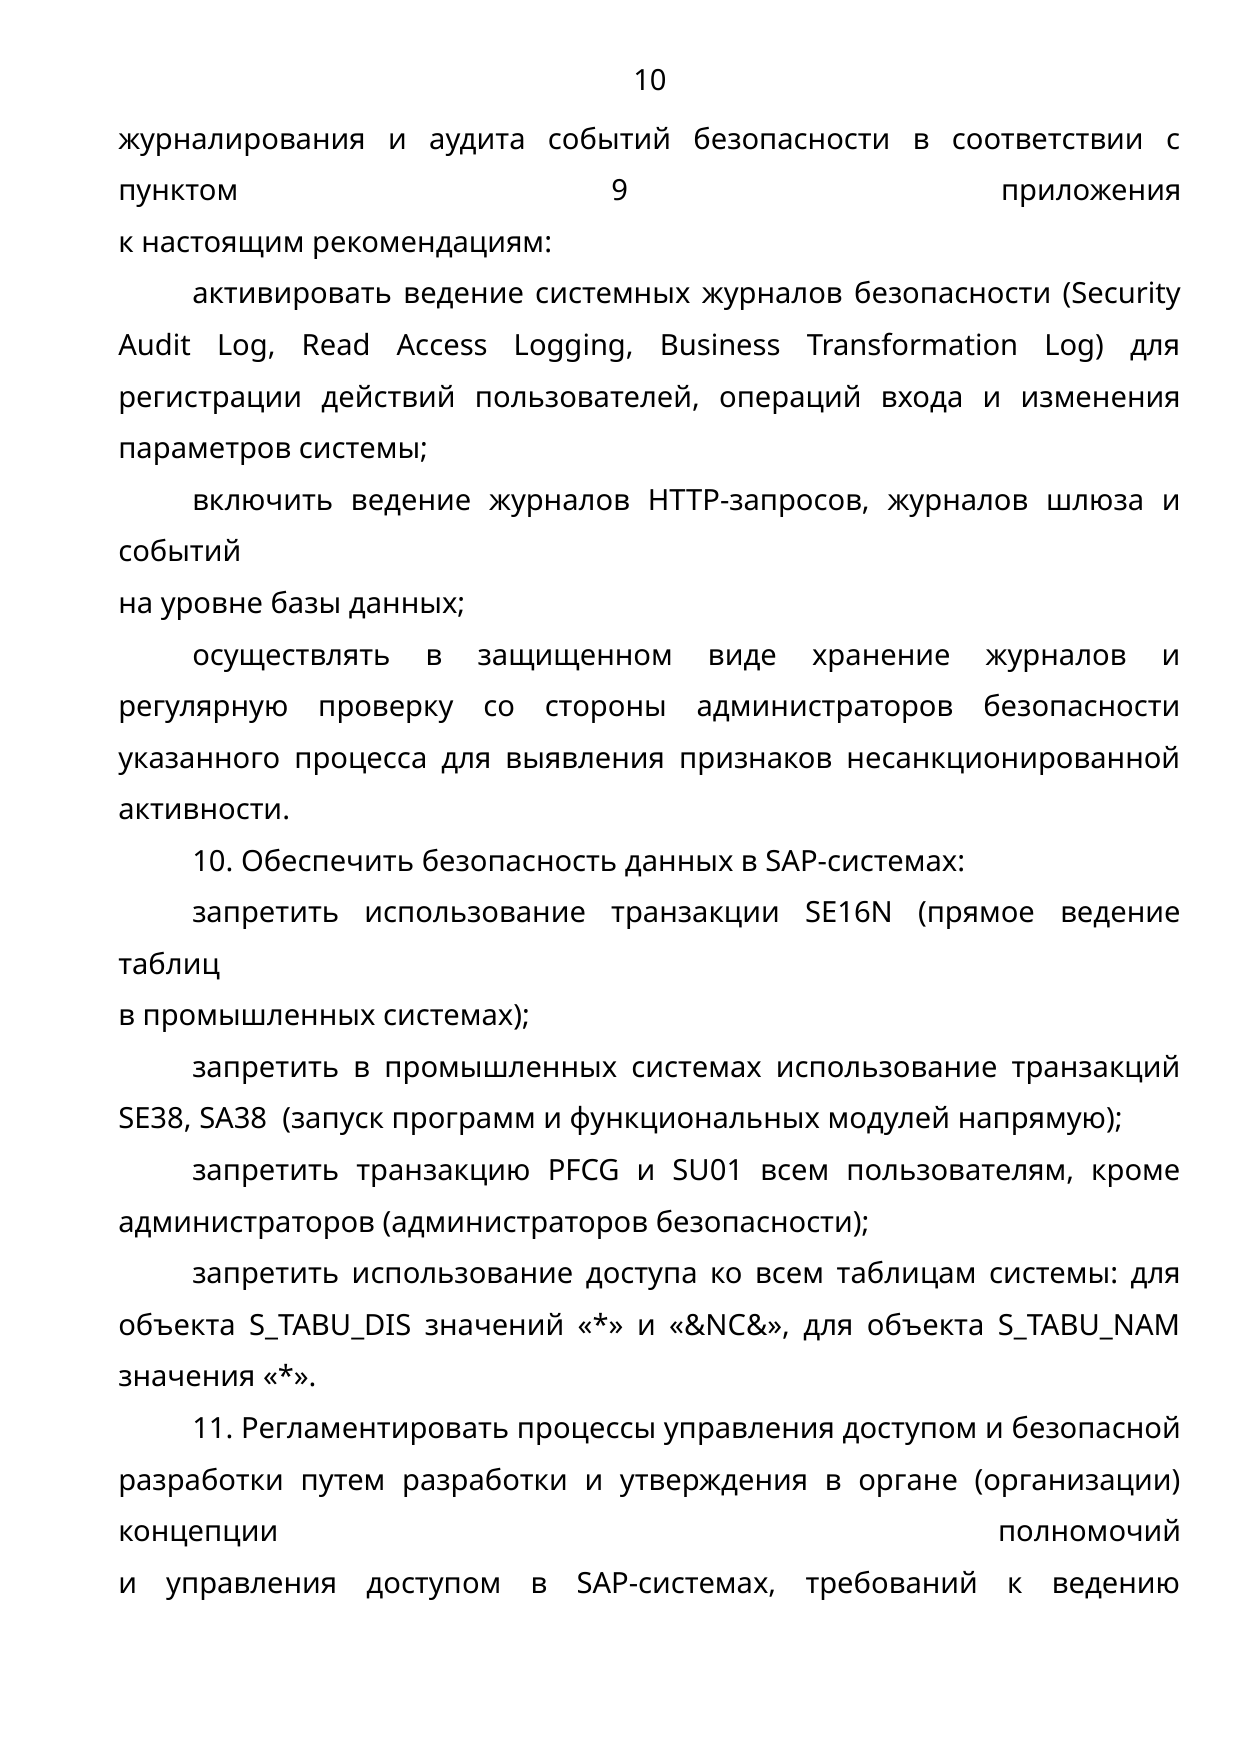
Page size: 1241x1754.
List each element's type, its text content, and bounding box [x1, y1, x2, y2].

text 10. Обеспечить безопасность данных в SAP-системах: [118, 840, 1181, 880]
text осуществлять в защищенном виде хранение журналов и регулярную проверку со стороны администраторов безопасности указанного процесса для выявления признаков несанкционированной активности. [118, 634, 1181, 828]
text запретить использование доступа ко всем таблицам системы: для объекта S_TABU_DIS значений «*» и «&NC&», для объекта S_TABU_NAM значения «*». [118, 1252, 1181, 1395]
text журналирования и аудита событий безопасности в соответствии с пунктом 9 приложения к настоящим рекомендациям: [118, 118, 1181, 261]
text включить ведение журналов HTTP-запросов, журналов шлюза и событий на уровне базы данных; [118, 479, 1181, 622]
text 11. Регламентировать процессы управления доступом и безопасной разработки путем разработки и утверждения в органе (организации) концепции полномочий и управления доступом в SAP-системах, требований к ведению [118, 1407, 1181, 1602]
text запретить транзакцию PFCG и SU01 всем пользователям, кроме администраторов (администраторов безопасности); [118, 1149, 1181, 1241]
text запретить использование транзакции SE16N (прямое ведение таблиц в промышленных системах); [118, 892, 1181, 1034]
text активировать ведение системных журналов безопасности (Security Audit Log, Read Access Logging, Business Transformation Log) для регистрации действий пользователей, операций входа и изменения параметров системы; [118, 273, 1181, 467]
text запретить в промышленных системах использование транзакций SE38, SA38 (запуск программ и функциональных модулей напрямую); [118, 1046, 1181, 1137]
